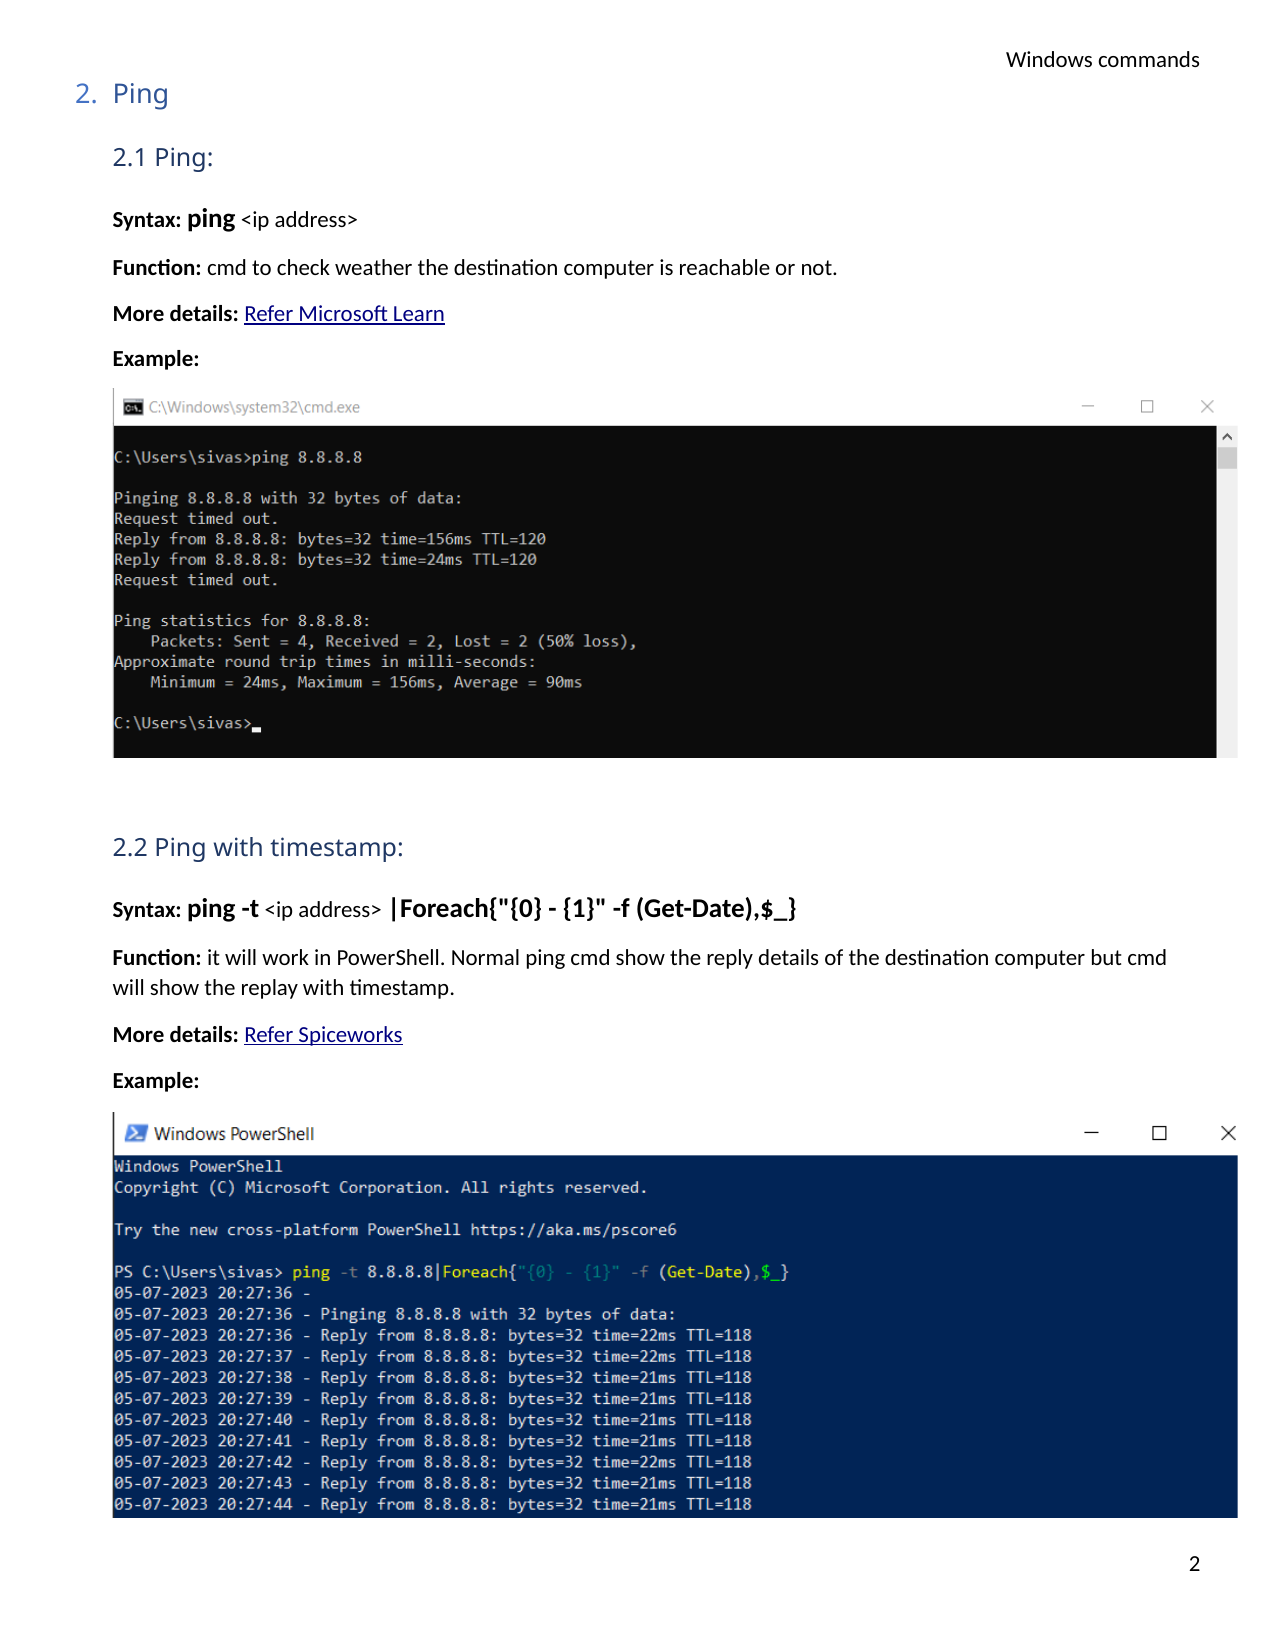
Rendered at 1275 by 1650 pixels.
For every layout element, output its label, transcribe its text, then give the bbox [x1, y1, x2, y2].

text Example: [112, 1066, 1200, 1094]
text Function: it will work in PowerShell. Normal ping cmd show the reply details of the destination computer but cmd will show the replay with timestamp. [112, 943, 1200, 1001]
text More details: Refer Spiceworks [112, 1020, 1200, 1048]
subtitle Ping [75, 75, 1200, 112]
text Function: cmd to check weather the destination computer is reachable or not. [112, 253, 1200, 281]
subtitle 2.2 Ping with timestamp: [75, 830, 1200, 864]
text Syntax: ping -t <ip address> |Foreach{"{0} - {1}" -f (Get-Date),$_} [75, 891, 1200, 924]
text More details: Refer Microsoft Learn [112, 299, 1200, 327]
text Syntax: ping <ip address> [112, 201, 1200, 234]
text Example: [112, 344, 1200, 372]
subtitle 2.1 Ping: [112, 139, 1200, 173]
